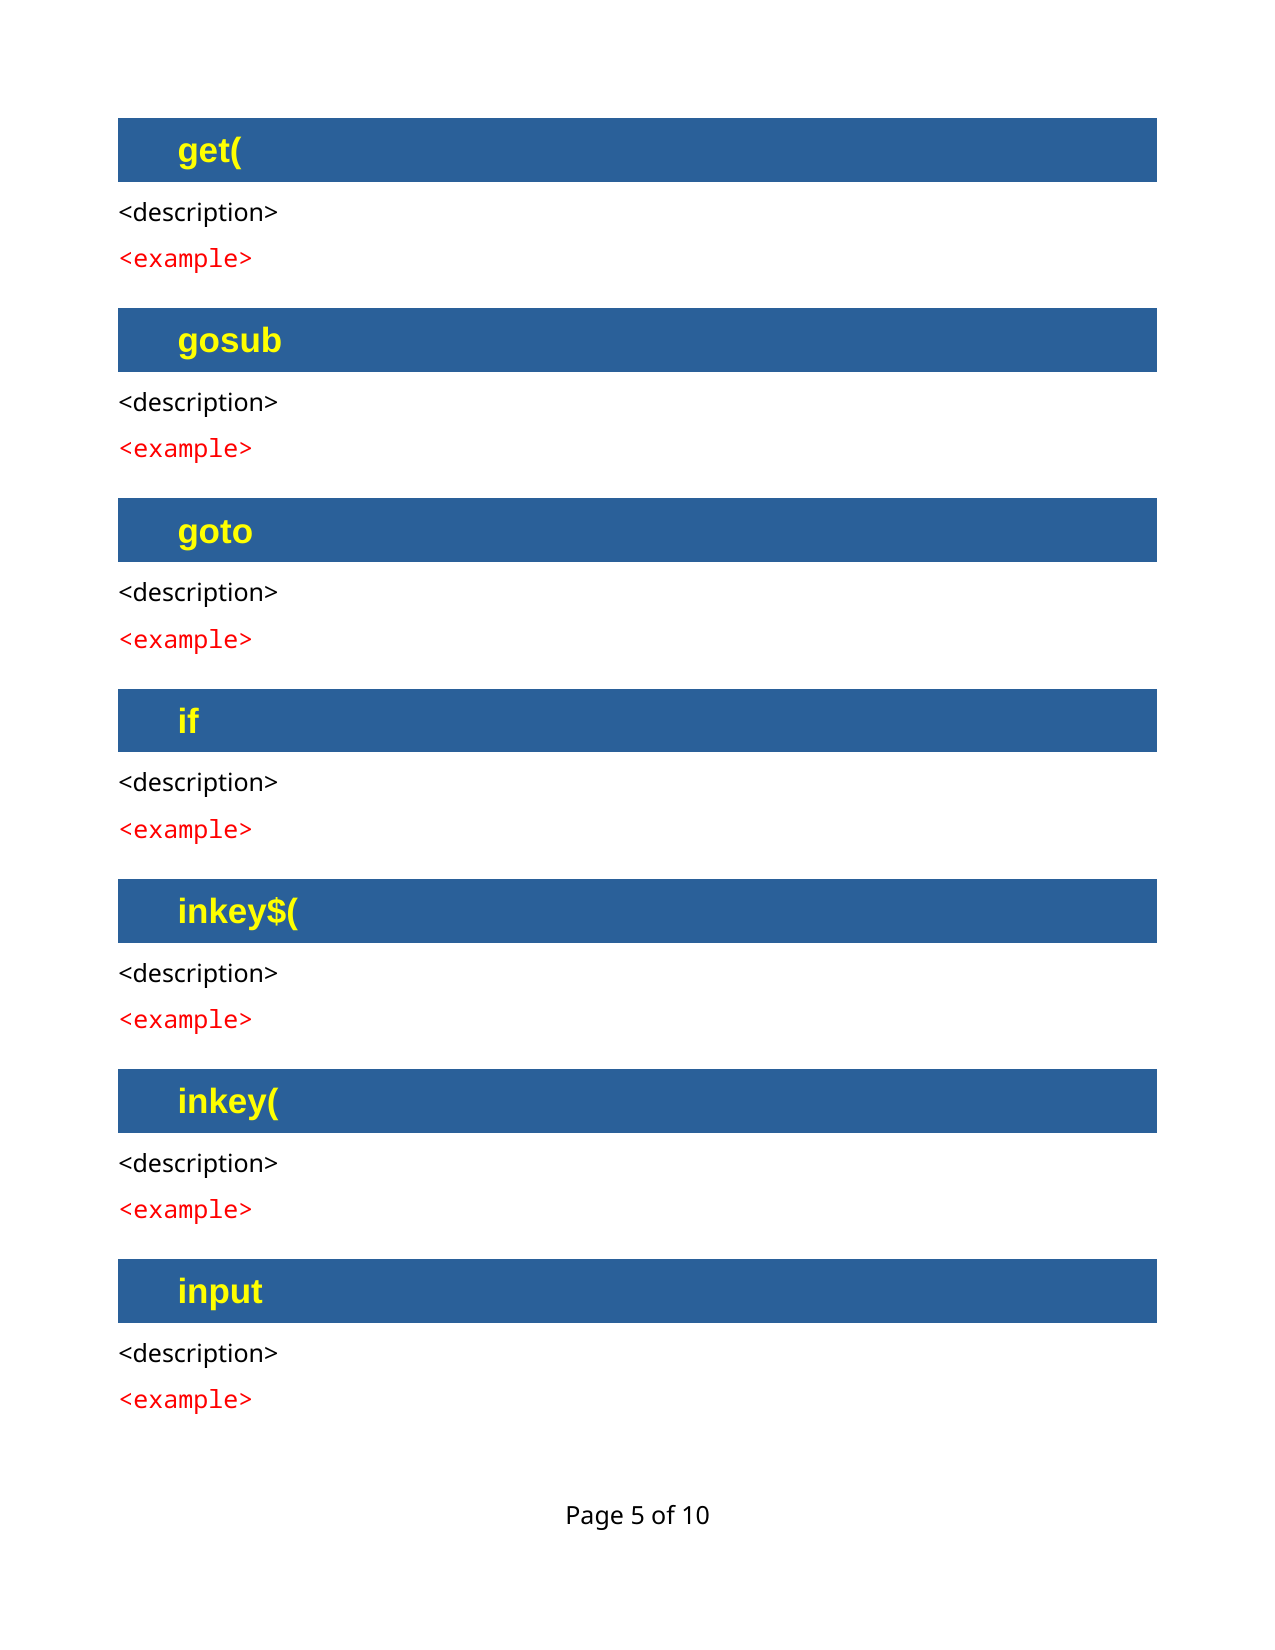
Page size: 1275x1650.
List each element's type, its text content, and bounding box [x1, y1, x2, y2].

text <example> [118, 241, 1157, 275]
text <description> [118, 1336, 1157, 1370]
subtitle Gosub [118, 308, 1157, 372]
text <example> [118, 1002, 1157, 1036]
text <example> [118, 621, 1157, 655]
text <example> [118, 1192, 1157, 1226]
text <description> [118, 194, 1157, 228]
subtitle If [118, 689, 1157, 752]
text <description> [118, 384, 1157, 419]
text <description> [118, 765, 1157, 799]
subtitle Get( [118, 118, 1157, 182]
text <description> [118, 1145, 1157, 1179]
text <description> [118, 575, 1157, 609]
subtitle Input [118, 1259, 1157, 1323]
subtitle Inkey$( [118, 879, 1157, 943]
text <example> [118, 812, 1157, 846]
text <description> [118, 955, 1157, 989]
subtitle Inkey( [118, 1069, 1157, 1133]
text <example> [118, 431, 1157, 465]
text <example> [118, 1382, 1157, 1416]
subtitle Goto [118, 498, 1157, 562]
